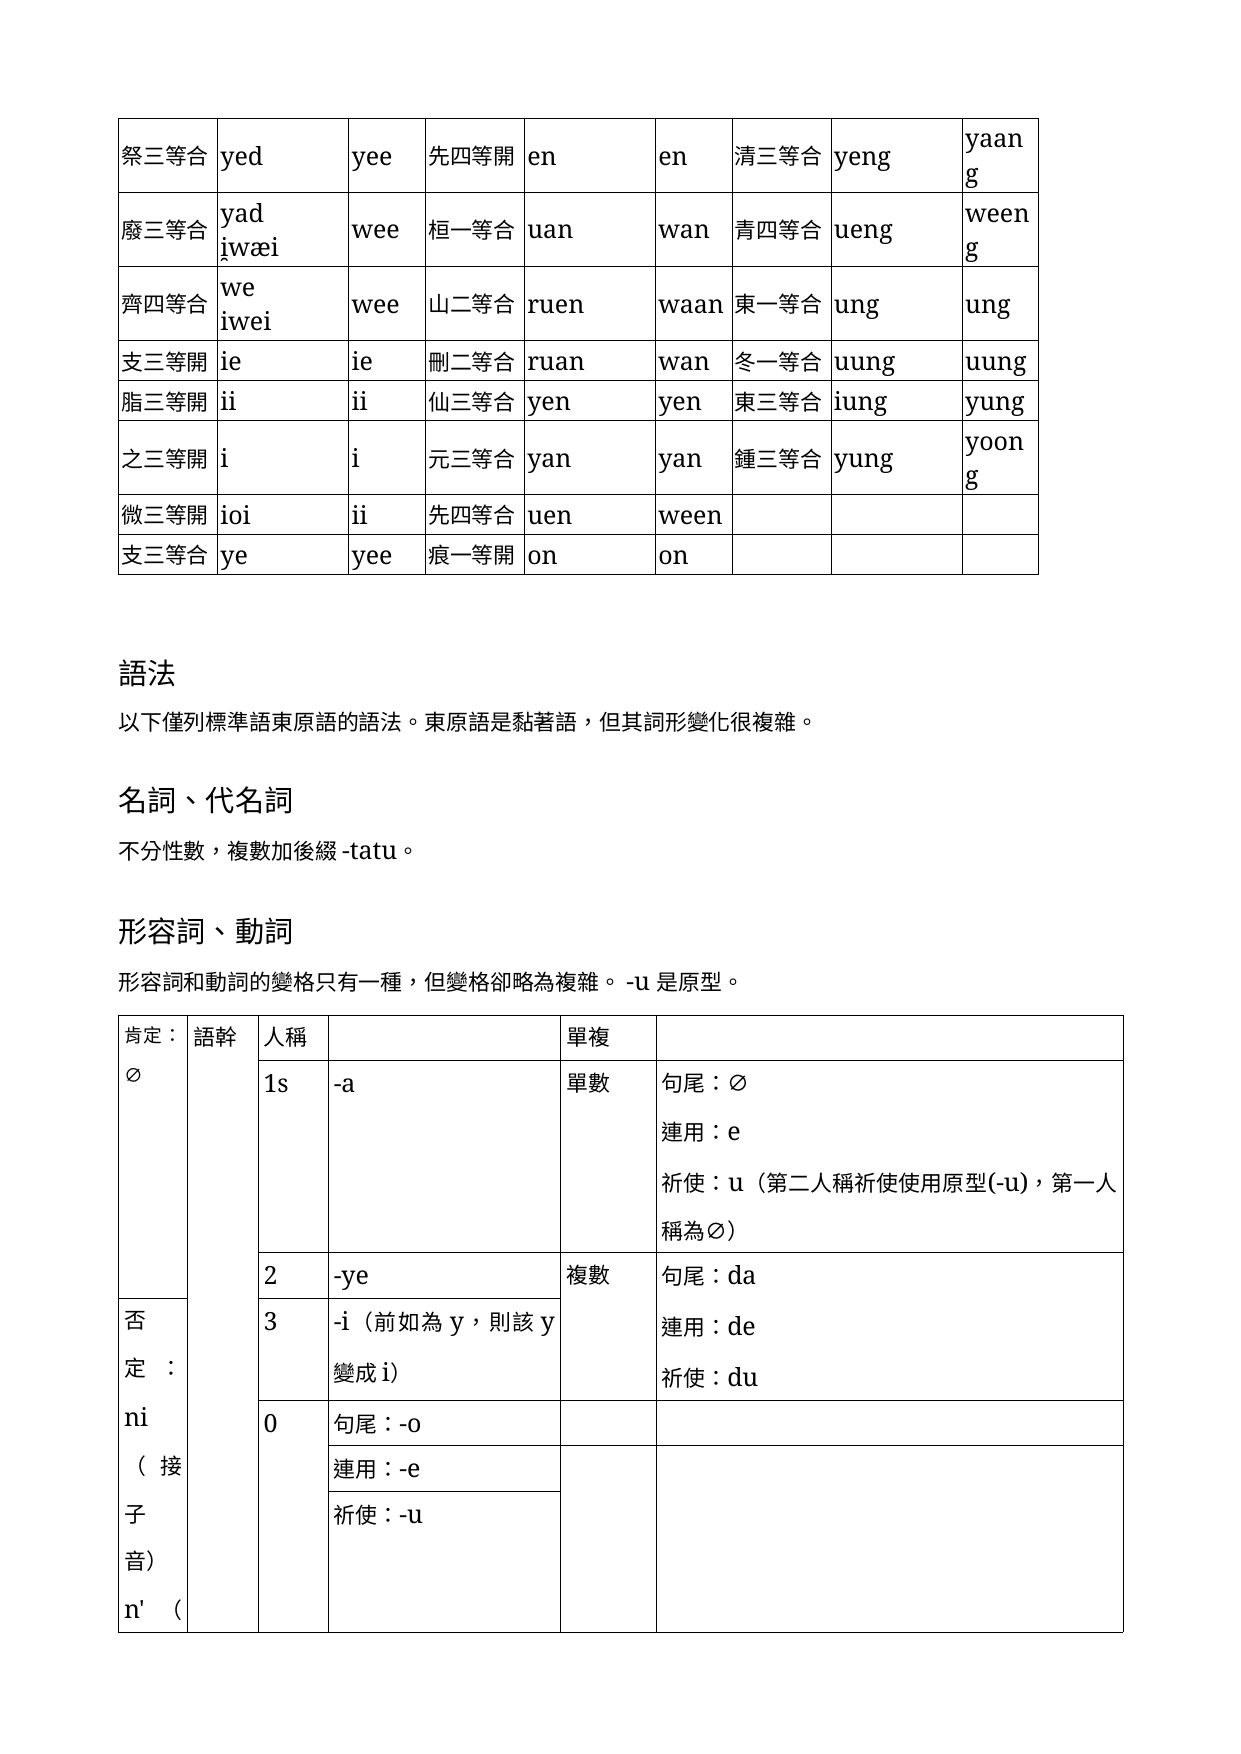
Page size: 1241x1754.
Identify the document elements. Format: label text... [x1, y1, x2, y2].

table_cell 山二等合 [426, 267, 524, 340]
text 不分性數，複數加後綴 -tatu。 [118, 833, 1122, 867]
table_cell [733, 535, 831, 574]
table_cell ii [349, 495, 425, 534]
table_cell 支三等合 [119, 535, 217, 574]
table_cell ung [963, 267, 1038, 340]
table_cell 東一等合 [733, 267, 831, 340]
table_cell yad i̯wæi [218, 193, 348, 266]
table_cell [963, 495, 1038, 534]
table_cell 3 [259, 1299, 328, 1399]
table_cell on [656, 535, 732, 574]
table_cell 支三等開 [119, 341, 217, 380]
table_cell ioi [218, 495, 348, 534]
table_cell ween [656, 495, 732, 534]
text 以下僅列標準語東原語的語法。東原語是黏著語，但其詞形變化很複雜。 [118, 705, 1122, 737]
table_cell yee [349, 535, 425, 574]
table_cell weeng [963, 193, 1038, 266]
table_cell [832, 495, 962, 534]
table_cell yen [525, 381, 655, 420]
table_cell uen [525, 495, 655, 534]
table_cell -ye [329, 1253, 560, 1297]
table_cell ii [218, 381, 348, 420]
table_cell [657, 1446, 1123, 1632]
table_cell 先四等合 [426, 495, 524, 534]
table_cell yan [525, 421, 655, 494]
text 形容詞和動詞的變格只有一種，但變格卻略為複雜。 -u 是原型。 [118, 963, 1122, 997]
table_cell 單數 [561, 1061, 656, 1252]
table_cell 青四等合 [733, 193, 831, 266]
table_cell ye [218, 535, 348, 574]
table_cell 刪二等合 [426, 341, 524, 380]
table_cell yung [963, 381, 1038, 420]
table_cell yoong [963, 421, 1038, 494]
table_cell 齊四等合 [119, 267, 217, 340]
table_cell 元三等合 [426, 421, 524, 494]
table_cell yen [656, 381, 732, 420]
table_cell ung [832, 267, 962, 340]
table_cell 句尾：-o [329, 1401, 560, 1445]
table_cell wee [349, 193, 425, 266]
table_cell 祈使：-u [329, 1492, 560, 1632]
table_cell 0 [259, 1401, 328, 1632]
table_cell 否定：ni（接子音） n'（ [119, 1299, 187, 1632]
table_cell 廢三等合 [119, 193, 217, 266]
table_cell -a [329, 1061, 560, 1252]
table_cell ruan [525, 341, 655, 380]
table_cell 連用：-e [329, 1446, 560, 1491]
table_cell 痕一等開 [426, 535, 524, 574]
table_cell 先四等開 [426, 119, 524, 192]
table_cell yung [832, 421, 962, 494]
table_cell yeng [832, 119, 962, 192]
table_cell 桓一等合 [426, 193, 524, 266]
table_header 語幹 [188, 1016, 258, 1632]
table_cell ii [349, 381, 425, 420]
table_cell [657, 1401, 1123, 1445]
table_cell ueng [832, 193, 962, 266]
table_cell [963, 535, 1038, 574]
table_cell 冬一等合 [733, 341, 831, 380]
table_cell uung [963, 341, 1038, 380]
table_cell [733, 495, 831, 534]
table_header [329, 1016, 560, 1060]
table_cell wan [656, 341, 732, 380]
table_cell waan [656, 267, 732, 340]
table_cell 東三等合 [733, 381, 831, 420]
table_cell en [525, 119, 655, 192]
table_header 肯定：∅ [119, 1016, 187, 1297]
table_cell 仙三等合 [426, 381, 524, 420]
table_cell ie [349, 341, 425, 380]
table_cell 祭三等合 [119, 119, 217, 192]
subtitle 名詞、代名詞 [118, 778, 1122, 820]
table_cell uung [832, 341, 962, 380]
table_cell 微三等開 [119, 495, 217, 534]
table_cell 清三等合 [733, 119, 831, 192]
table_cell -i（前如為y，則該y變成i） [329, 1299, 560, 1399]
table_cell yed [218, 119, 348, 192]
table_cell yee [349, 119, 425, 192]
table_cell 之三等開 [119, 421, 217, 494]
table_cell yaang [963, 119, 1038, 192]
table_header 單複 [561, 1016, 656, 1060]
subtitle 形容詞、動詞 [118, 909, 1122, 951]
table_cell en [656, 119, 732, 192]
table_cell 1s [259, 1061, 328, 1252]
table_cell 複數 [561, 1253, 656, 1399]
table_cell wee [349, 267, 425, 340]
table_cell 脂三等開 [119, 381, 217, 420]
table_cell ie [218, 341, 348, 380]
table_cell ruen [525, 267, 655, 340]
table_cell 句尾：da 連用：de 祈使：du [657, 1253, 1123, 1399]
table_cell 句尾：∅ 連用：e 祈使：u（第二人稱祈使使用原型(-u)，第一人稱為∅） [657, 1061, 1123, 1252]
table_cell we iwei [218, 267, 348, 340]
table_cell [561, 1401, 656, 1445]
table_cell i [218, 421, 348, 494]
table_cell [832, 535, 962, 574]
subtitle 語法 [118, 651, 1122, 693]
table_cell i [349, 421, 425, 494]
table_cell on [525, 535, 655, 574]
table_cell 2 [259, 1253, 328, 1297]
table_cell [561, 1446, 656, 1632]
table_cell uan [525, 193, 655, 266]
table_cell yan [656, 421, 732, 494]
table_cell iung [832, 381, 962, 420]
table_header 人稱 [259, 1016, 328, 1060]
table_header [657, 1016, 1123, 1060]
table_cell wan [656, 193, 732, 266]
table_cell 鍾三等合 [733, 421, 831, 494]
